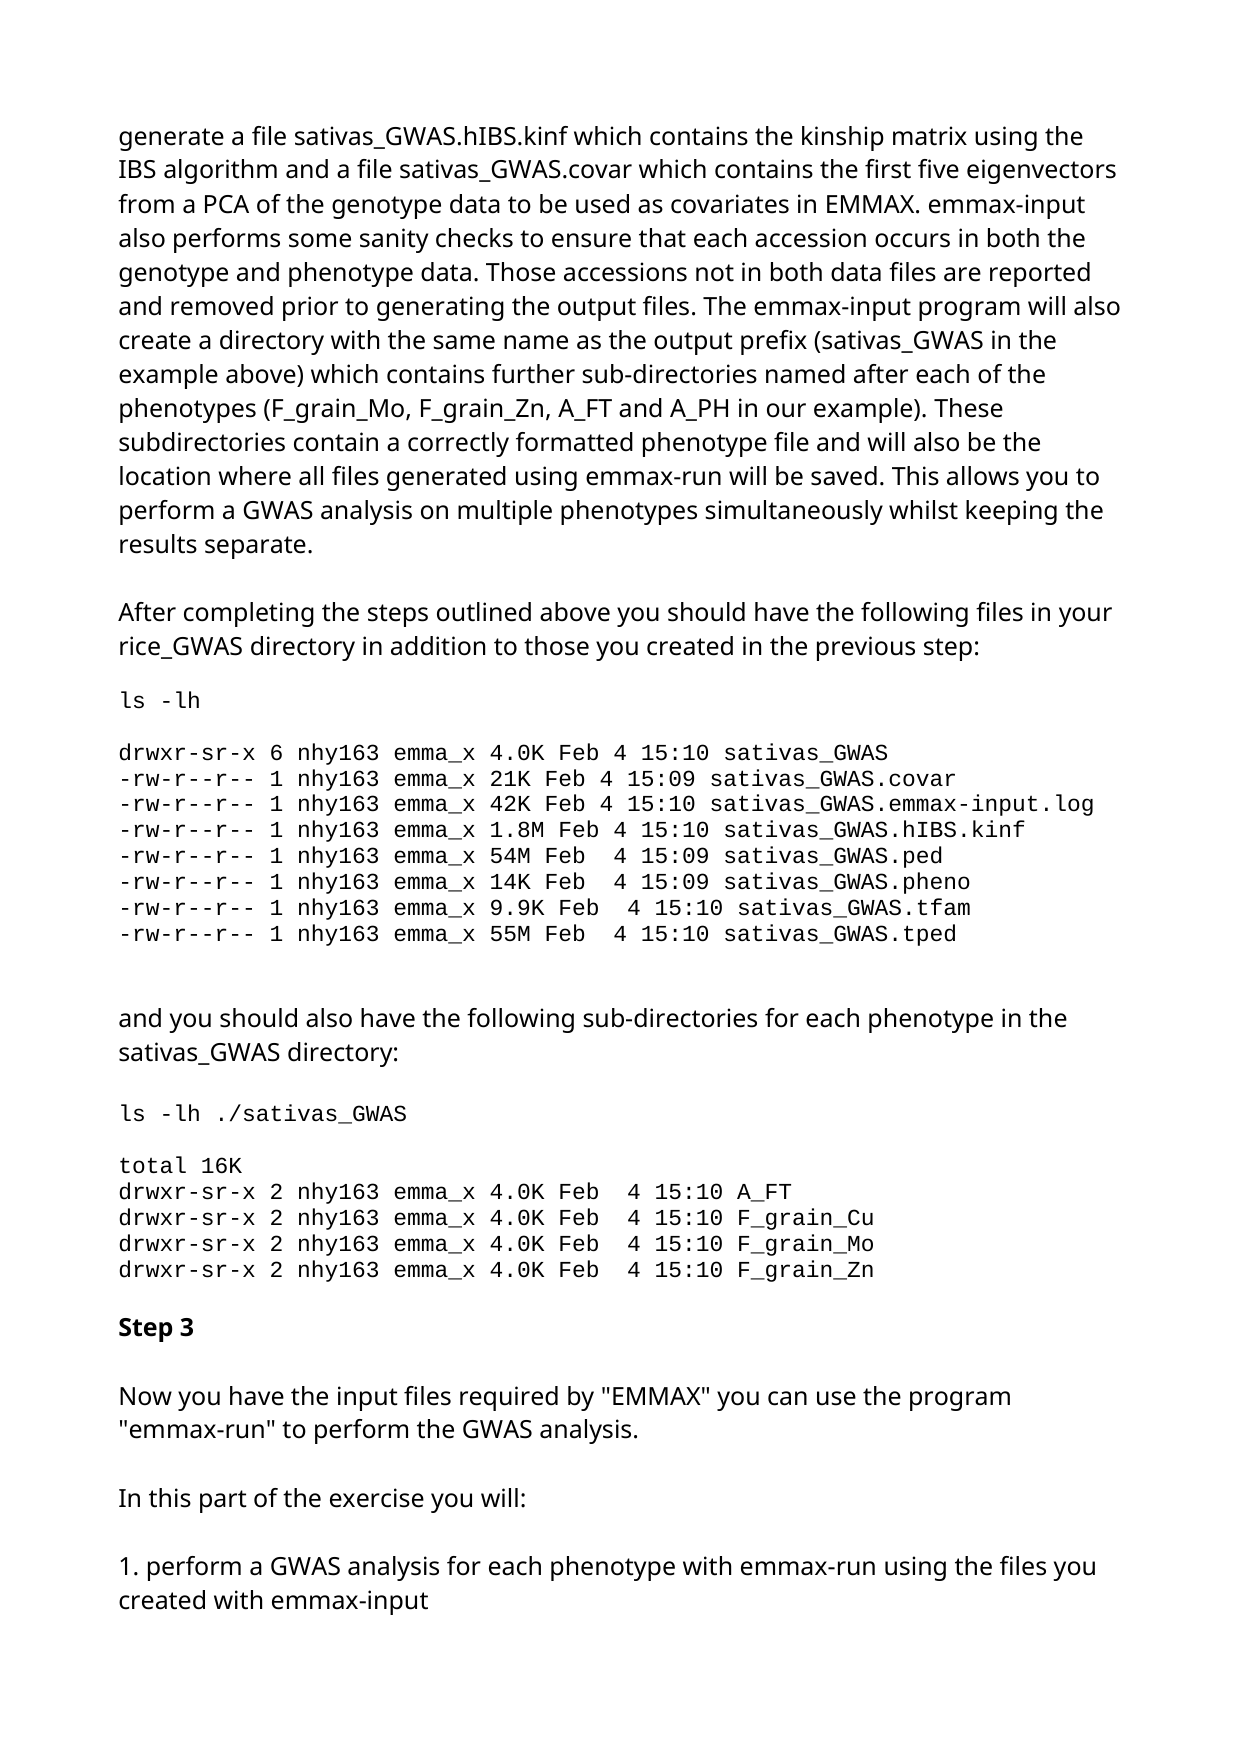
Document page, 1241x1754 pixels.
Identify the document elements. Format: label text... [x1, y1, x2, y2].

text drwxr-sr-x 2 nhy163 emma_x 4.0K Feb 4 15:10 F_grain_Zn [118, 1258, 1122, 1284]
text -rw-r--r-- 1 nhy163 emma_x 14K Feb 4 15:09 sativas_GWAS.pheno [118, 871, 1122, 897]
text Now you have the input files required by "EMMAX" you can use the program "emmax-run" to perform the GWAS analysis. [118, 1378, 1122, 1446]
text -rw-r--r-- 1 nhy163 emma_x 21K Feb 4 15:09 sativas_GWAS.covar [118, 767, 1122, 793]
text total 16K [118, 1154, 1122, 1180]
text drwxr-sr-x 2 nhy163 emma_x 4.0K Feb 4 15:10 A_FT [118, 1180, 1122, 1206]
text -rw-r--r-- 1 nhy163 emma_x 55M Feb 4 15:10 sativas_GWAS.tped [118, 922, 1122, 948]
text -rw-r--r-- 1 nhy163 emma_x 1.8M Feb 4 15:10 sativas_GWAS.hIBS.kinf [118, 819, 1122, 845]
text drwxr-sr-x 2 nhy163 emma_x 4.0K Feb 4 15:10 F_grain_Mo [118, 1232, 1122, 1258]
text 1. perform a GWAS analysis for each phenotype with emmax-run using the files you created with emmax-input [118, 1548, 1122, 1617]
text After completing the steps outlined above you should have the following files in your rice_GWAS directory in addition to those you created in the previous step: [118, 595, 1122, 663]
text ls -lh [118, 689, 1122, 715]
text In this part of the exercise you will: [118, 1480, 1122, 1514]
text -rw-r--r-- 1 nhy163 emma_x 54M Feb 4 15:09 sativas_GWAS.ped [118, 845, 1122, 871]
text generate a file sativas_GWAS.hIBS.kinf which contains the kinship matrix using the IBS algorithm and a file sativas_GWAS.covar which contains the first five eigenvectors from a PCA of the genotype data to be used as covariates in EMMAX. emmax-input also performs some sanity checks to ensure that each accession occurs in both the genotype and phenotype data. Those accessions not in both data files are reported and removed prior to generating the output files. The emmax-input program will also create a directory with the same name as the output prefix (sativas_GWAS in the example above) which contains further sub-directories named after each of the phenotypes (F_grain_Mo, F_grain_Zn, A_FT and A_PH in our example). These subdirectories contain a correctly formatted phenotype file and will also be the location where all files generated using emmax-run will be saved. This allows you to perform a GWAS analysis on multiple phenotypes simultaneously whilst keeping the results separate. [118, 118, 1122, 561]
text -rw-r--r-- 1 nhy163 emma_x 9.9K Feb 4 15:10 sativas_GWAS.tfam [118, 897, 1122, 922]
text drwxr-sr-x 2 nhy163 emma_x 4.0K Feb 4 15:10 F_grain_Cu [118, 1206, 1122, 1232]
text and you should also have the following sub-directories for each phenotype in the sativas_GWAS directory: [118, 1000, 1122, 1068]
text Step 3 [118, 1310, 1122, 1344]
text -rw-r--r-- 1 nhy163 emma_x 42K Feb 4 15:10 sativas_GWAS.emmax-input.log [118, 793, 1122, 819]
text drwxr-sr-x 6 nhy163 emma_x 4.0K Feb 4 15:10 sativas_GWAS [118, 741, 1122, 767]
text ls -lh ./sativas_GWAS [118, 1102, 1122, 1128]
